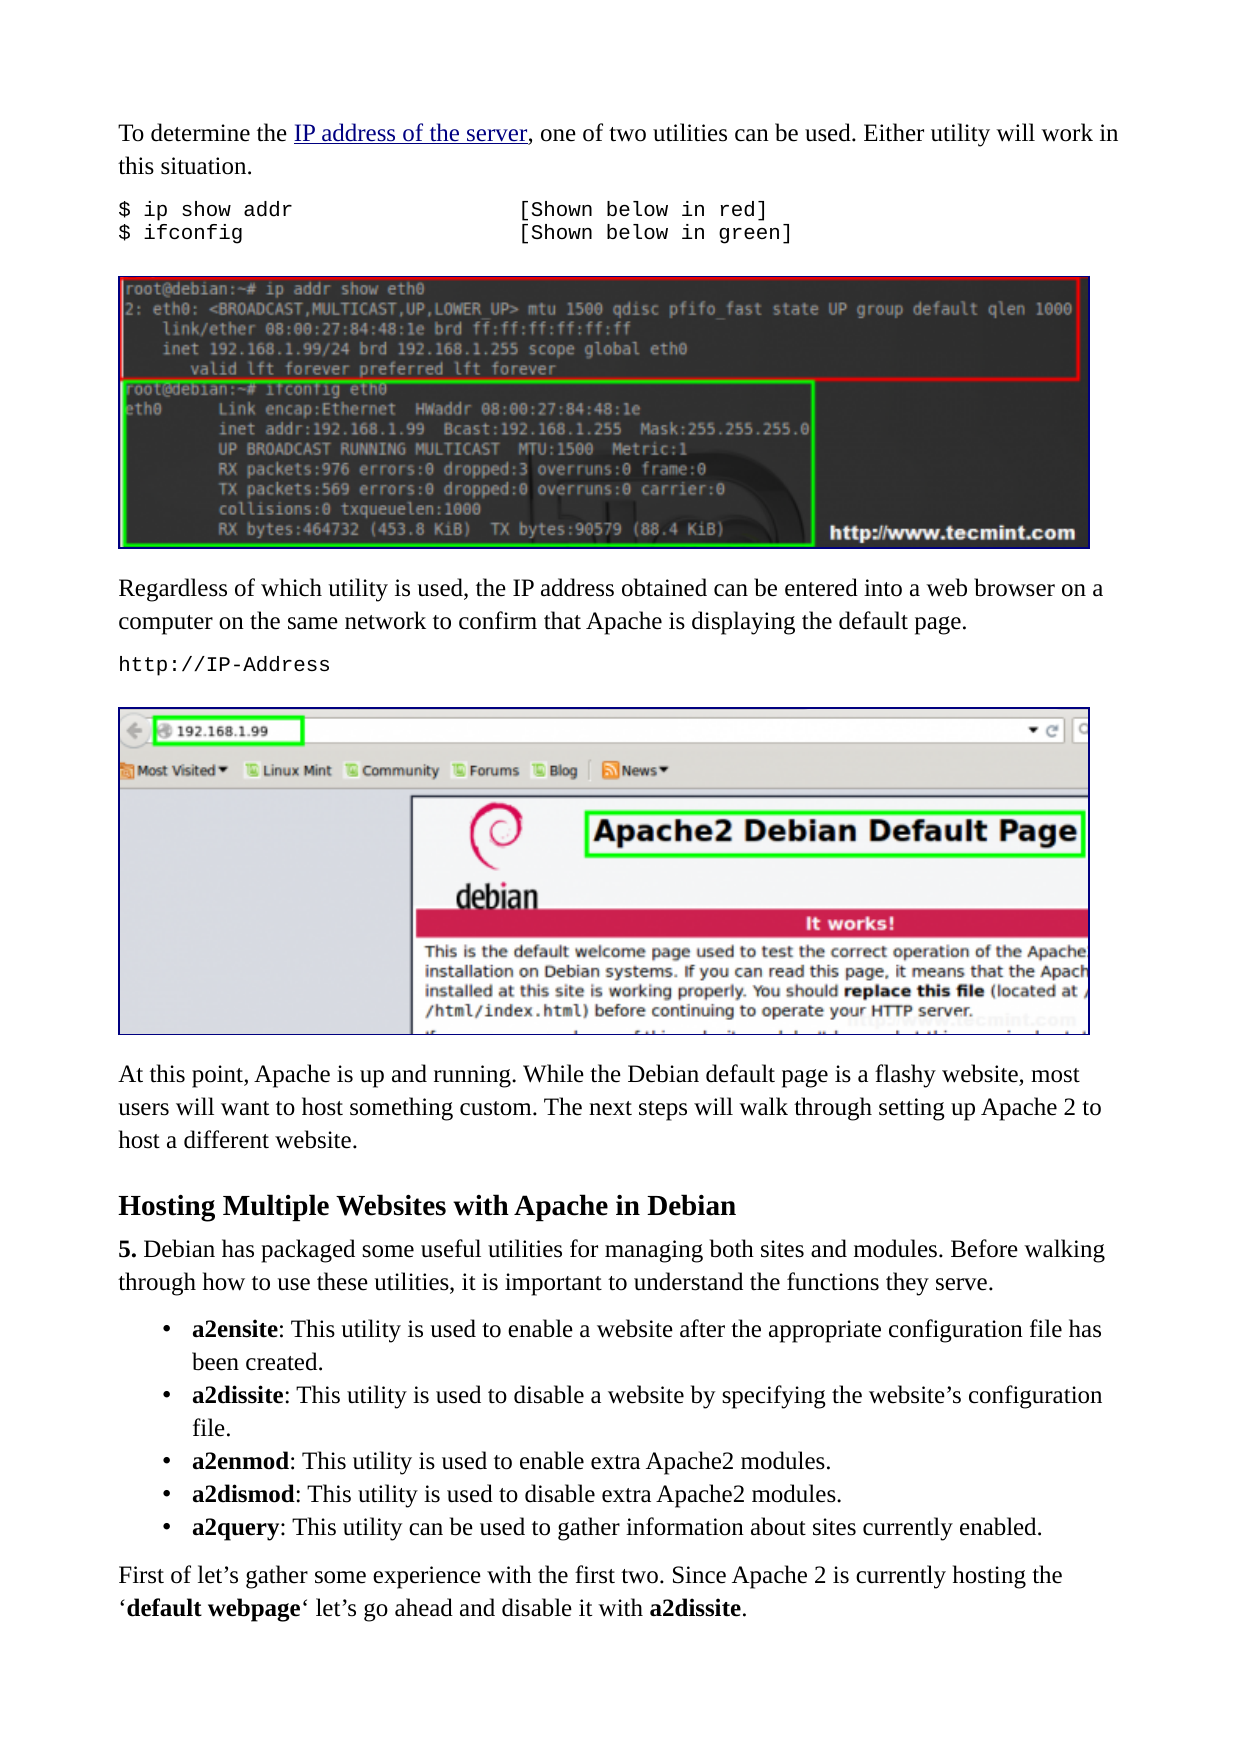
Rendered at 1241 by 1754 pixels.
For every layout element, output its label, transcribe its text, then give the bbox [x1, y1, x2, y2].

list a2ensite: This utility is used to enable a website after the appropriate configuration file has been created. [162, 1314, 1122, 1376]
list a2enmod: This utility is used to enable extra Apache2 modules. [162, 1446, 1122, 1475]
text Regardless of which utility is used, the IP address obtained can be entered into a web browser on a computer on the same network to confirm that Apache is displaying the default page. [118, 573, 1122, 635]
subtitle Hosting Multiple Websites with Apache in Debian [118, 1188, 1122, 1221]
text $ ip show addr [Shown below in red] [118, 199, 1122, 222]
text At this point, Apache is up and running. While the Debian default page is a flashy website, most users will want to host something custom. The next steps will walk through setting up Apache 2 to host a different website. [118, 1059, 1122, 1154]
text http://IP-Address [118, 654, 1122, 677]
list a2dissite: This utility is used to disable a website by specifying the website’s configuration file. [162, 1380, 1122, 1442]
text $ ifconfig [Shown below in green] [118, 222, 1122, 246]
text First of let’s gather some experience with the first two. Since Apache 2 is currently hosting the ‘default webpage‘ let’s go ahead and disable it with a2dissite. [118, 1560, 1122, 1622]
text To determine the IP address of the server, one of two utilities can be used. Either utility will work in this situation. [118, 118, 1122, 180]
picture [120, 709, 1088, 1034]
picture [120, 277, 1088, 547]
list a2query: This utility can be used to gather information about sites currently enabled. [162, 1512, 1122, 1541]
text 5. Debian has packaged some useful utilities for managing both sites and modules. Before walking through how to use these utilities, it is important to understand the functions they serve. [118, 1234, 1122, 1295]
list a2dismod: This utility is used to disable extra Apache2 modules. [162, 1479, 1122, 1508]
